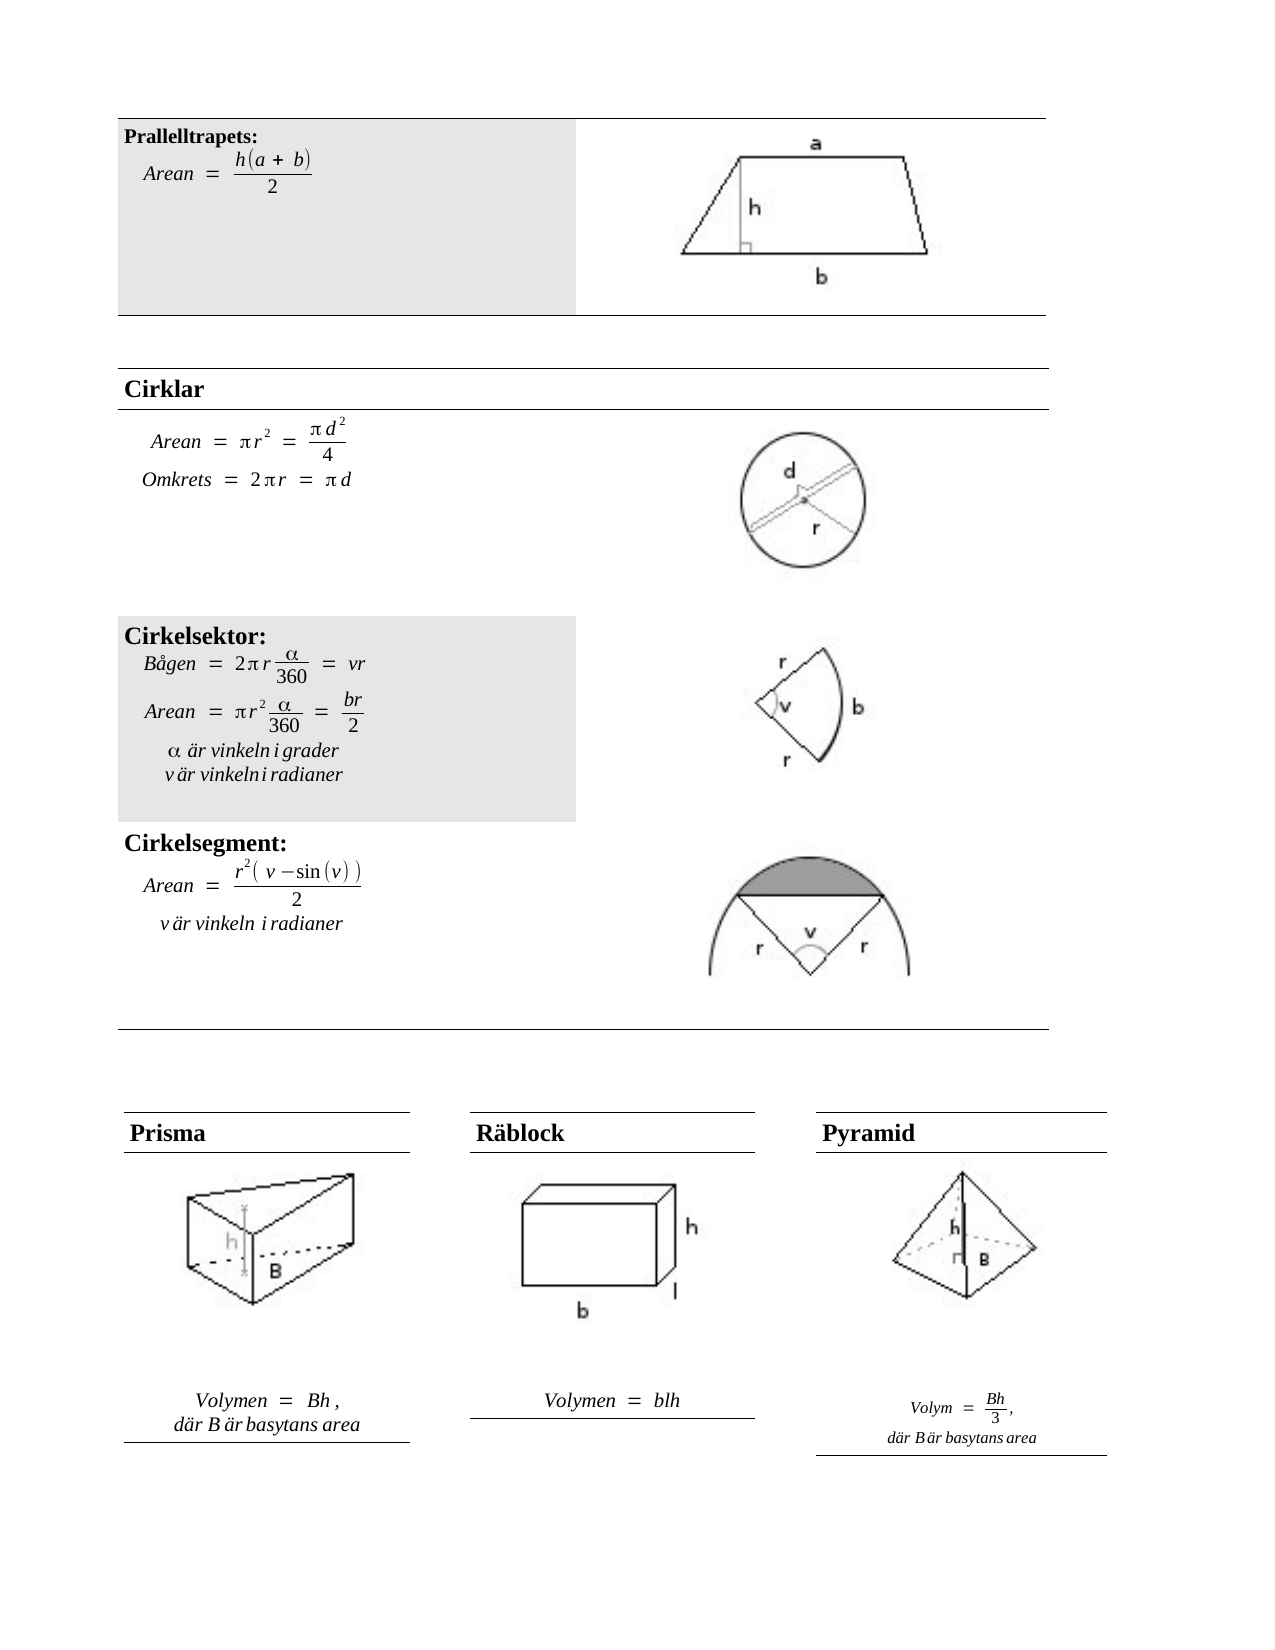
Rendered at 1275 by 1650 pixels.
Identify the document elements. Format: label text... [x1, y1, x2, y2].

table_cell [124, 1153, 410, 1383]
picture [477, 1158, 748, 1325]
table_cell [470, 1153, 755, 1383]
picture [131, 1158, 403, 1325]
picture [676, 621, 948, 788]
table_cell [470, 1383, 755, 1418]
table_cell [124, 1383, 410, 1442]
table_cell [576, 119, 1046, 315]
table_header [811, 1082, 1157, 1480]
table_cell Prallelltrapets: [118, 119, 576, 315]
table_header Cirklar [118, 369, 1049, 408]
table_header Räblock [470, 1113, 755, 1152]
table_cell [118, 410, 576, 616]
table_header Prisma [124, 1113, 410, 1152]
table_cell Cirkelsegment: [118, 823, 576, 1029]
picture [676, 828, 948, 995]
picture [826, 1158, 1098, 1325]
table_cell [576, 410, 1049, 616]
picture [675, 123, 947, 291]
table_cell Cirkelsektor: [118, 616, 576, 822]
table_cell [816, 1383, 1107, 1455]
table_cell [576, 616, 1049, 822]
table_cell [576, 823, 1049, 1029]
table_cell [816, 1153, 1107, 1383]
table_header [118, 1082, 464, 1480]
picture [676, 414, 948, 581]
table_header [464, 1082, 811, 1480]
table_header Pyramid [816, 1113, 1107, 1152]
